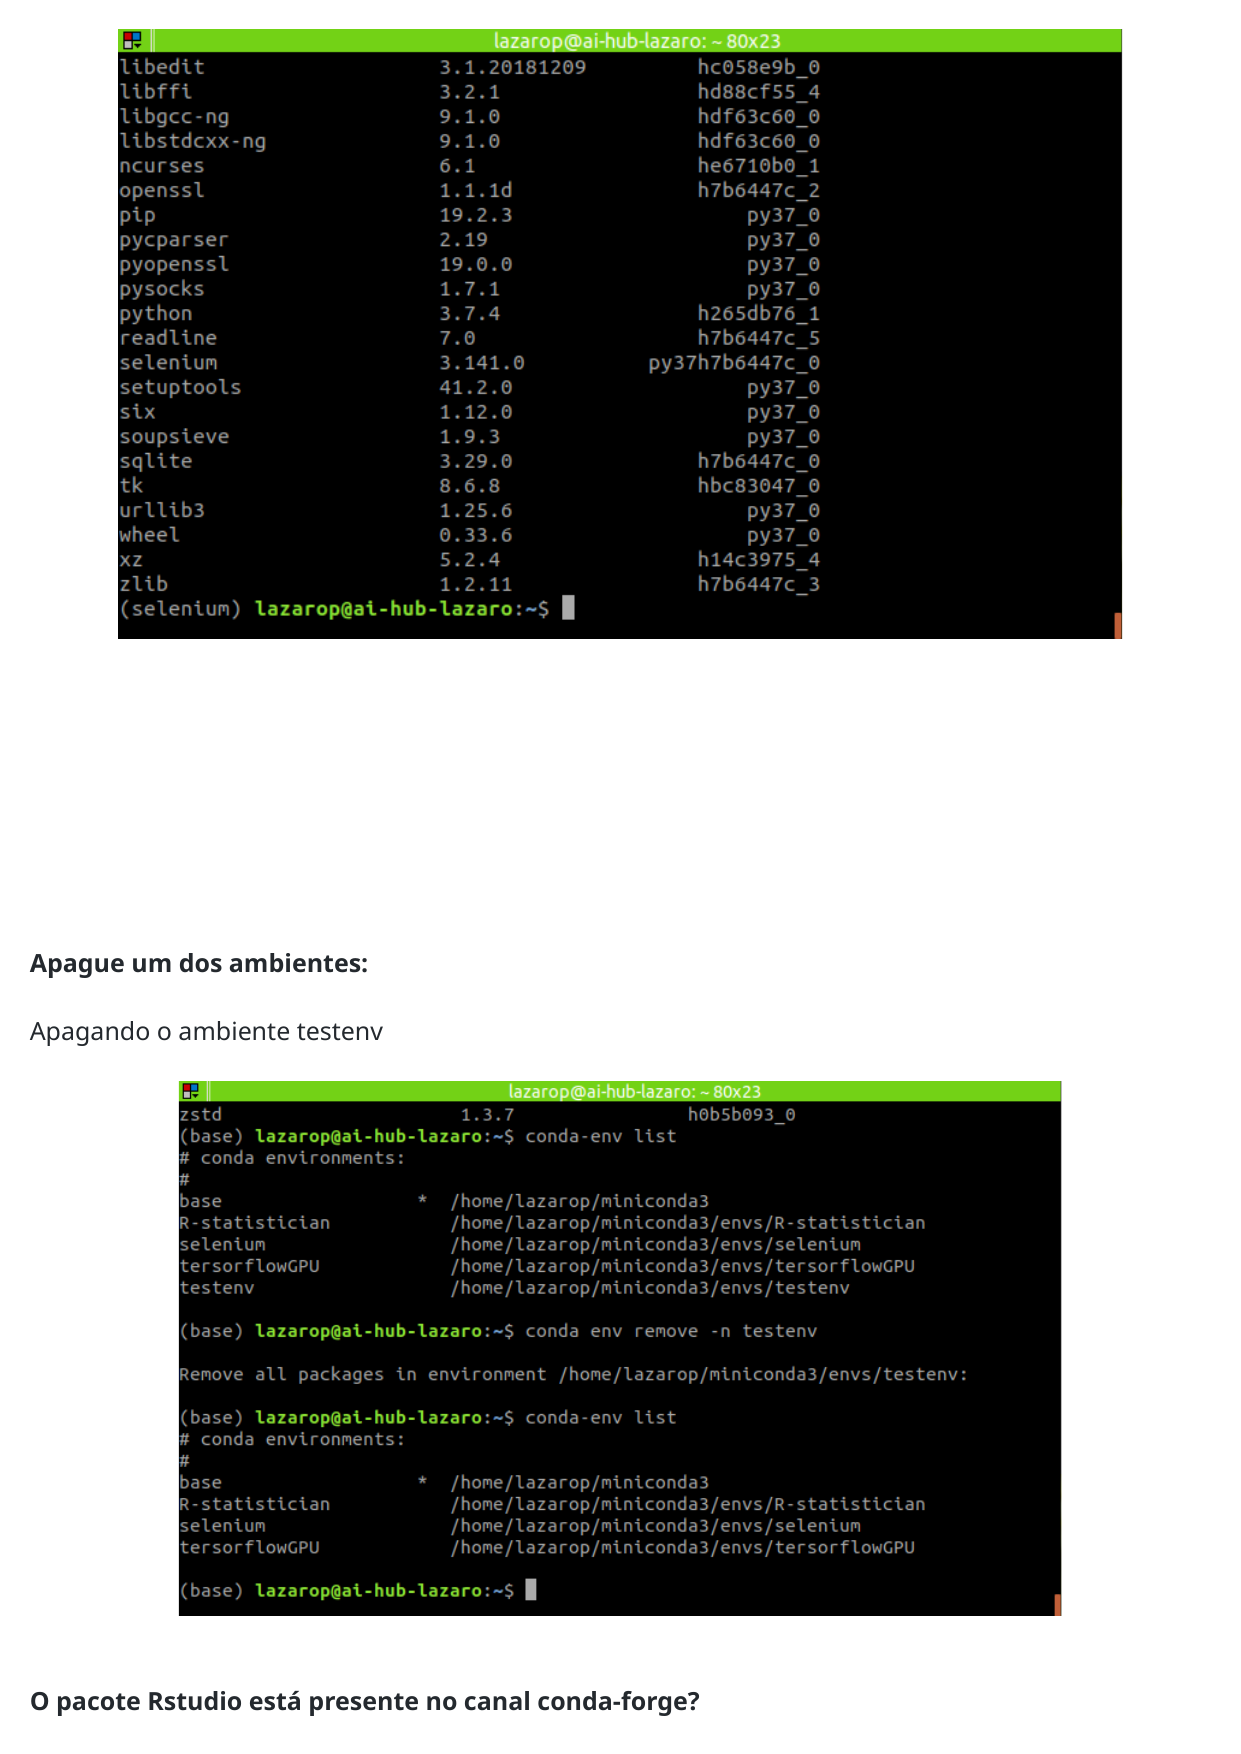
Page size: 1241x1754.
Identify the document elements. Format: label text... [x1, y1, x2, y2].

text Apagando o ambiente testenv [29, 1013, 1211, 1047]
picture [178, 1081, 1062, 1616]
text O pacote Rstudio está presente no canal conda-forge? [29, 1684, 1211, 1718]
text Apague um dos ambientes: [29, 945, 1211, 979]
picture [118, 29, 1123, 639]
